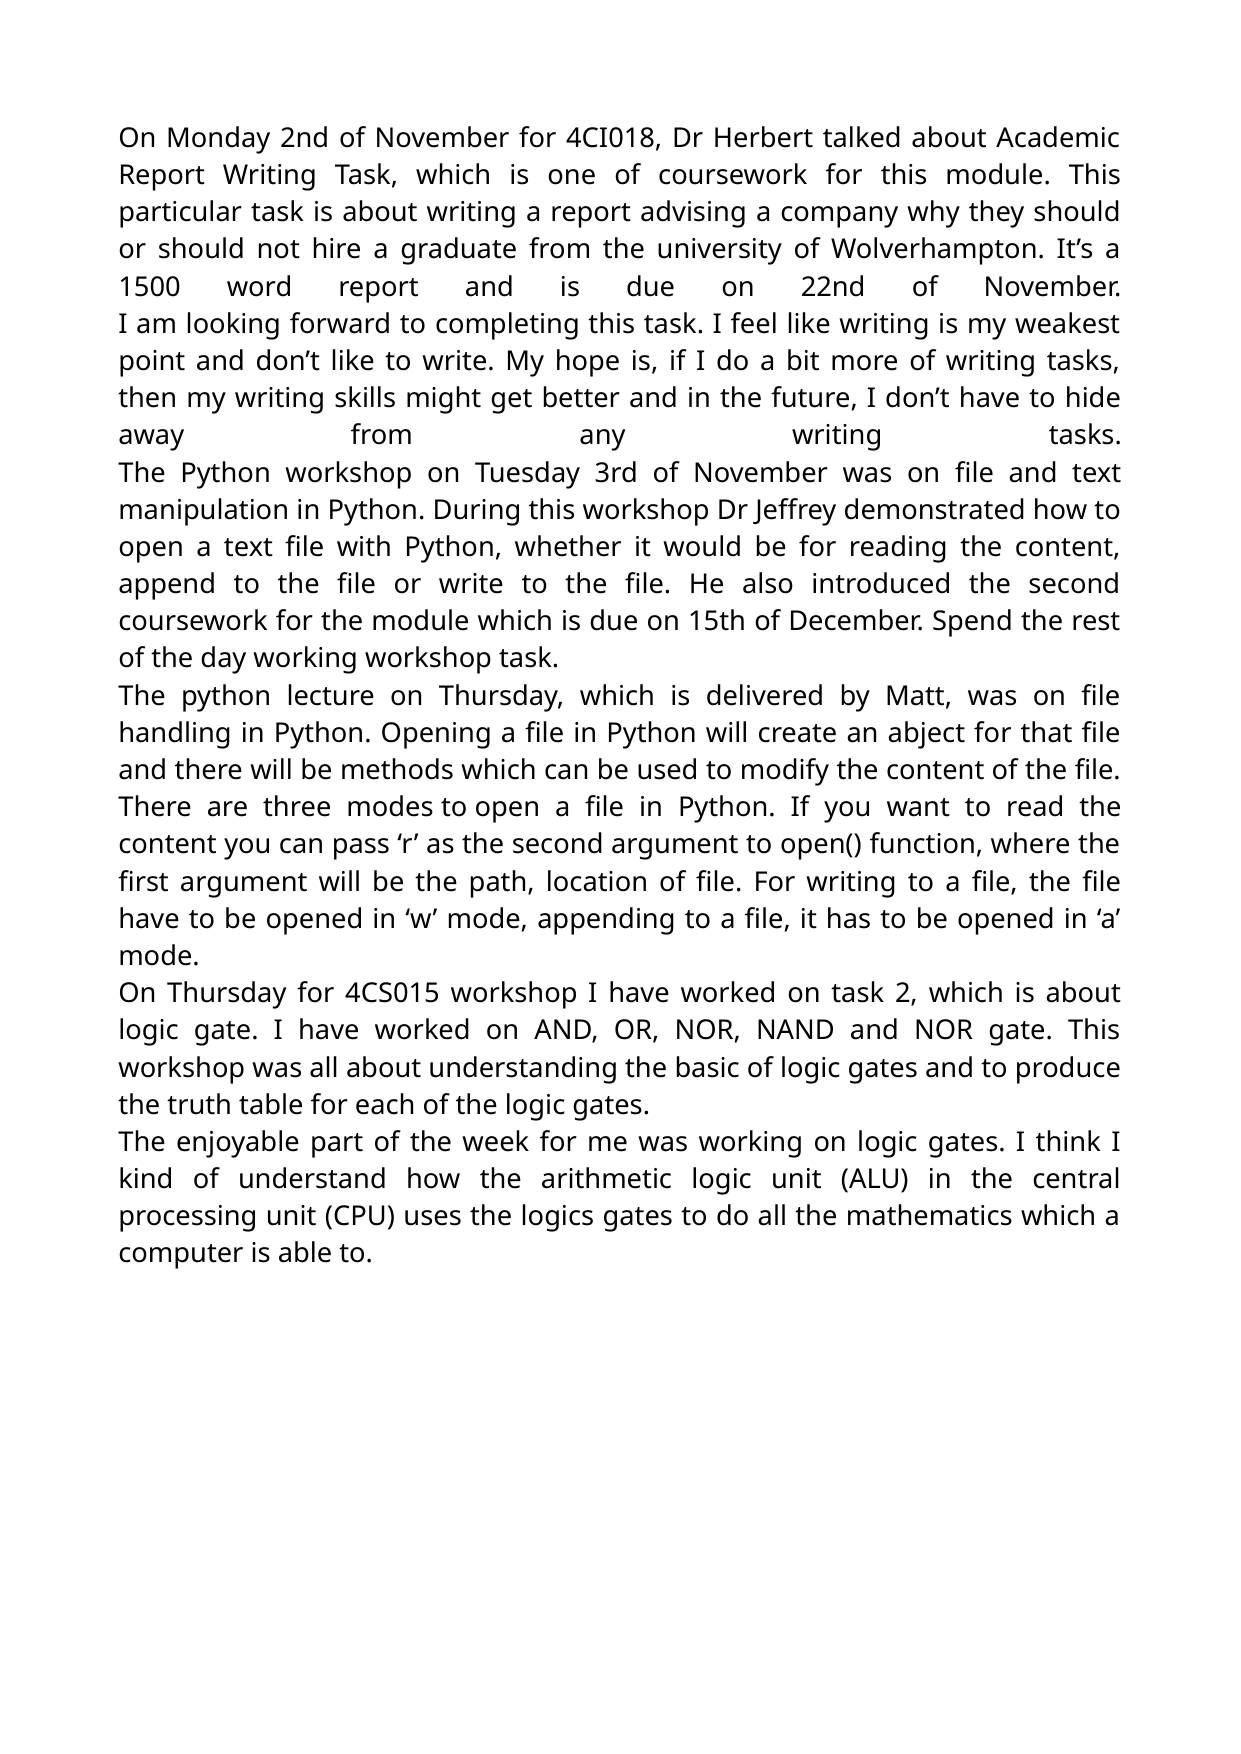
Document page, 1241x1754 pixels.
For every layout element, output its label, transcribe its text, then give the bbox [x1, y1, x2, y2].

text The python lecture on Thursday, which is delivered by Matt, was on file handling in Python. Opening a file in Python will create an abject for that file and there will be methods which can be used to modify the content of the file. There are three modes to open a file in Python. If you want to read the content you can pass ‘r’ as the second argument to open() function, where the first argument will be the path, location of file. For writing to a file, the file have to be opened in ‘w’ mode, appending to a file, it has to be opened in ‘a’ mode. [118, 676, 1122, 973]
text The enjoyable part of the week for me was working on logic gates. I think I kind of understand how the arithmetic logic unit (ALU) in the central processing unit (CPU) uses the logics gates to do all the mathematics which a computer is able to. [118, 1122, 1122, 1271]
text On Monday 2nd of November for 4CI018, Dr Herbert talked about Academic Report Writing Task, which is one of coursework for this module. This particular task is about writing a report advising a company why they should or should not hire a graduate from the university of Wolverhampton. It’s a 1500 word report and is due on 22nd of November. I am looking forward to completing this task. I feel like writing is my weakest point and don’t like to write. My hope is, if I do a bit more of writing tasks, then my writing skills might get better and in the future, I don’t have to hide away from any writing tasks. The Python workshop on Tuesday 3rd of November was on file and text manipulation in Python. During this workshop Dr Jeffrey demonstrated how to open a text file with Python, whether it would be for reading the content, append to the file or write to the file. He also introduced the second coursework for the module which is due on 15th of December. Spend the rest of the day working workshop task. [118, 118, 1122, 676]
text On Thursday for 4CS015 workshop I have worked on task 2, which is about logic gate. I have worked on AND, OR, NOR, NAND and NOR gate. This workshop was all about understanding the basic of logic gates and to produce the truth table for each of the logic gates. [118, 973, 1122, 1122]
